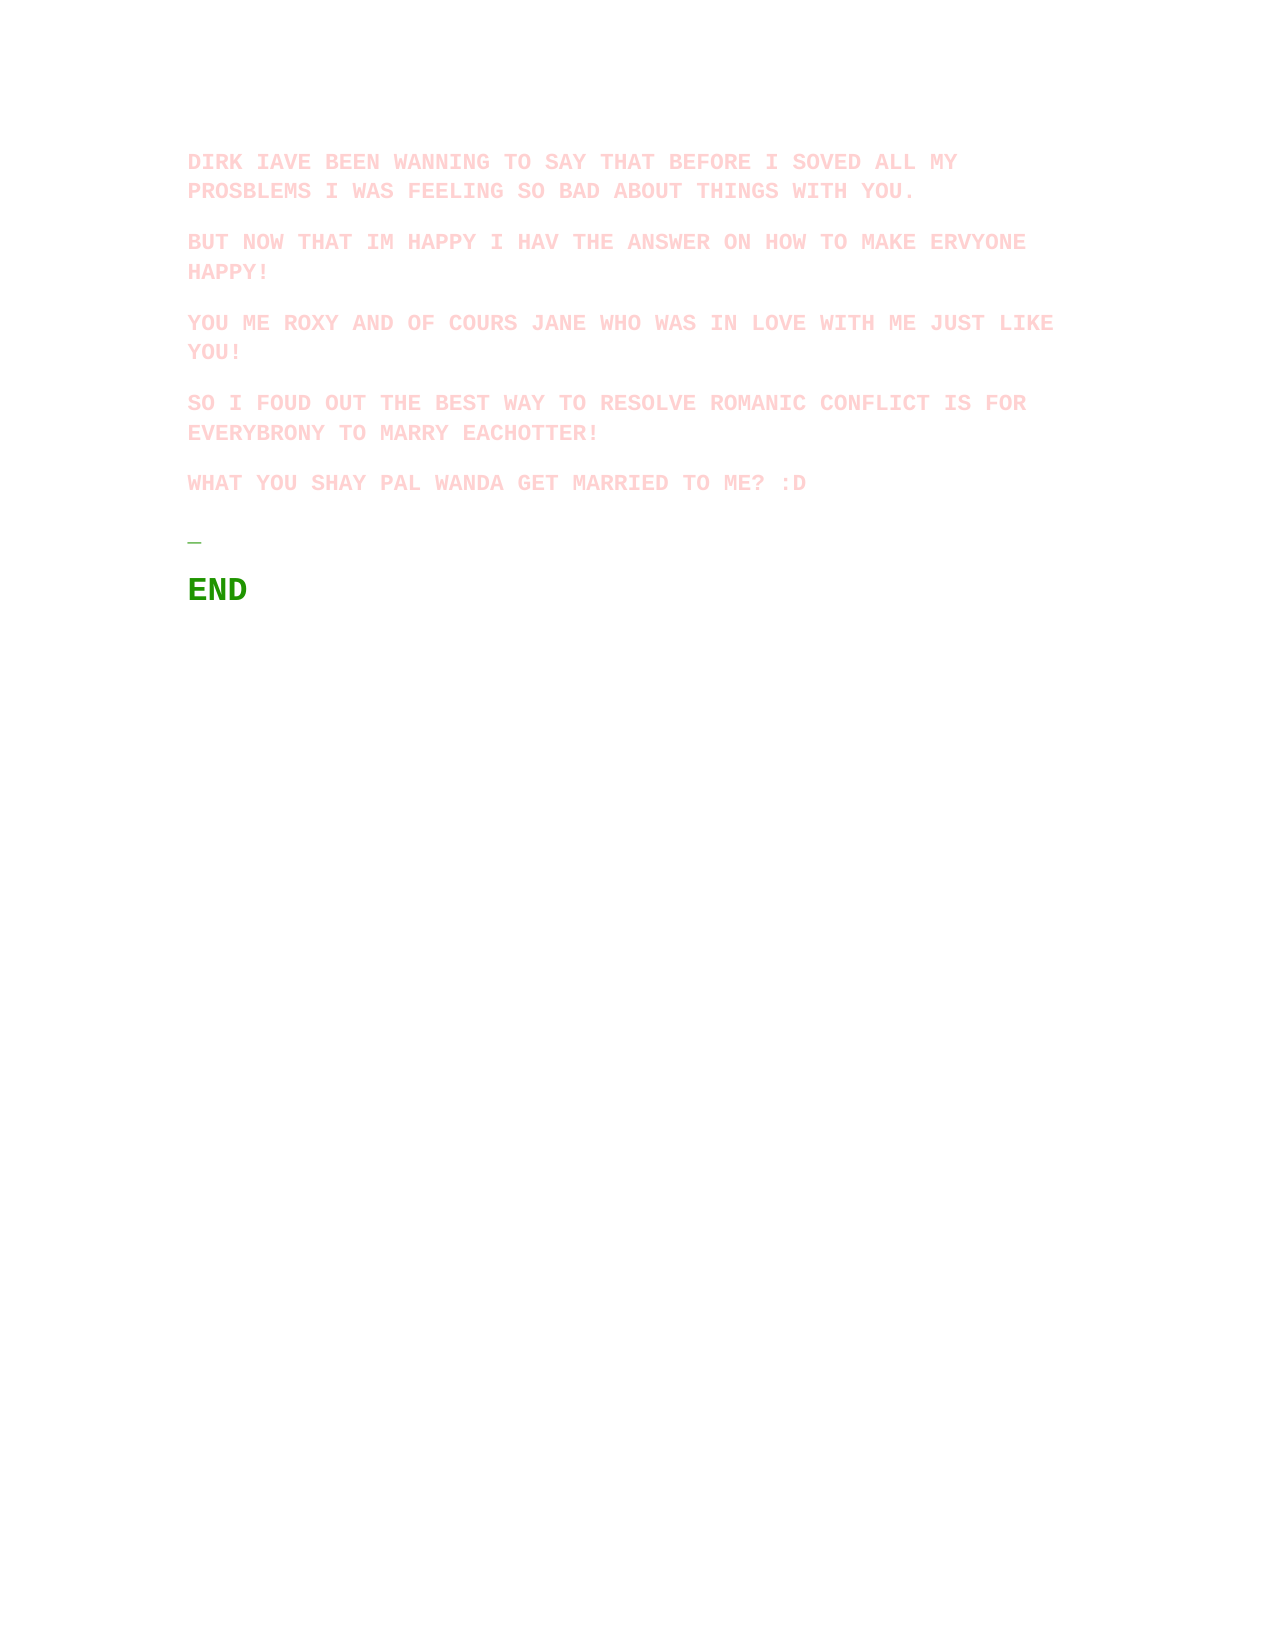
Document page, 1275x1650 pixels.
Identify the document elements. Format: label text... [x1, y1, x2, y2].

text BUT NOW THAT IM HAPPY I HAV THE ANSWER ON HOW TO MAKE ERVYONE HAPPY! [187, 230, 1087, 286]
text SO I FOUD OUT THE BEST WAY TO RESOLVE ROMANIC CONFLICT IS FOR EVERYBRONY TO MARRY EACHOTTER! [187, 391, 1087, 447]
text END [187, 573, 1087, 611]
text WHAT YOU SHAY PAL WANDA GET MARRIED TO ME? :D [187, 472, 1087, 498]
text YOU ME ROXY AND OF COURS JANE WHO WAS IN LOVE WITH ME JUST LIKE YOU! [187, 311, 1087, 367]
text _ [187, 522, 1087, 548]
text DIRK IAVE BEEN WANNING TO SAY THAT BEFORE I SOVED ALL MY PROSBLEMS I WAS FEELING SO BAD ABOUT THINGS WITH YOU. [187, 150, 1087, 206]
